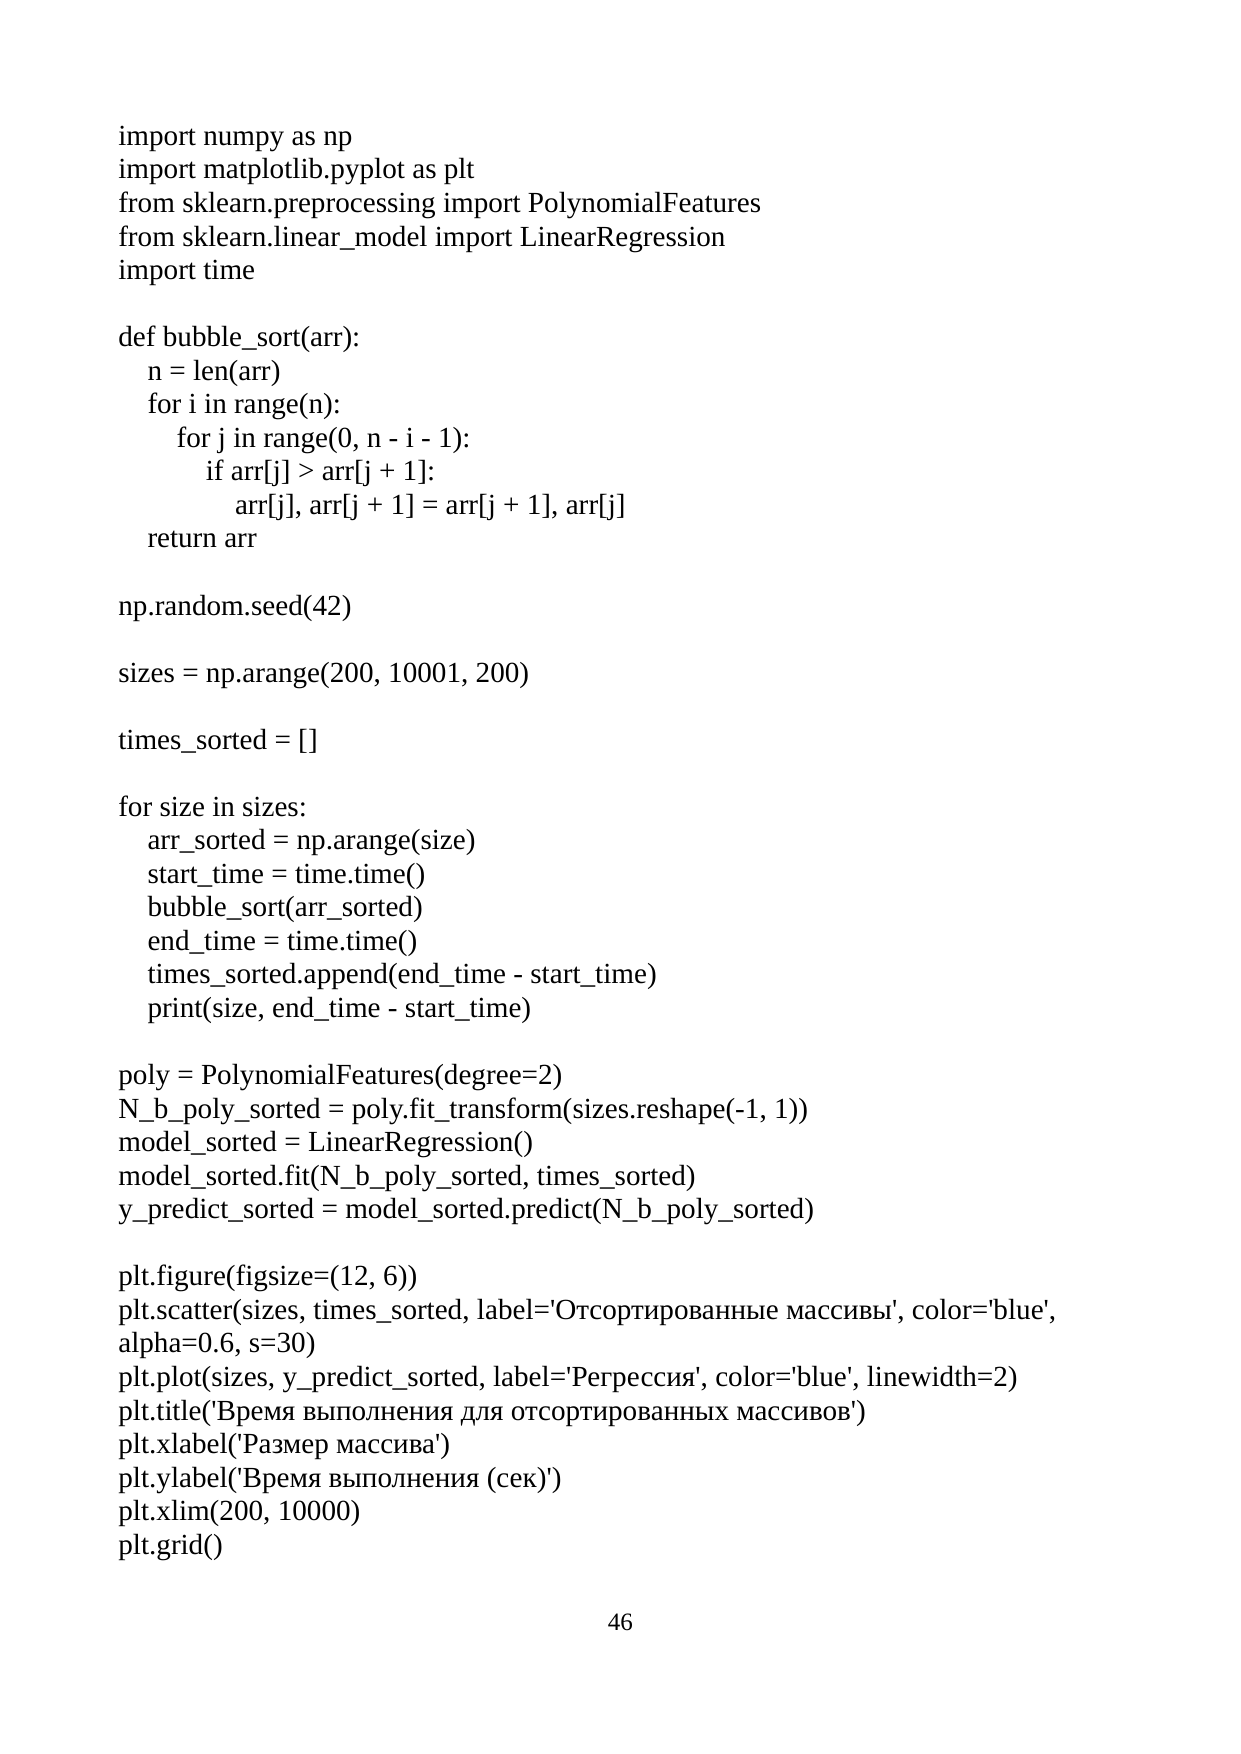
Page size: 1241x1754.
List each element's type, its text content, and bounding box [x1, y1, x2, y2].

text plt.plot(sizes, y_predict_sorted, label='Регрессия', color='blue', linewidth=2) [118, 1359, 1122, 1393]
text from sklearn.preprocessing import PolynomialFeatures [118, 185, 1122, 219]
text import time [118, 252, 1122, 286]
text times_sorted.append(end_time - start_time) [118, 957, 1122, 990]
text plt.grid() [118, 1527, 1122, 1560]
text import numpy as np [118, 118, 1122, 152]
text plt.xlim(200, 10000) [118, 1493, 1122, 1527]
text times_sorted = [] [118, 722, 1122, 755]
text end_time = time.time() [118, 923, 1122, 957]
text model_sorted.fit(N_b_poly_sorted, times_sorted) [118, 1158, 1122, 1191]
text plt.figure(figsize=(12, 6)) [118, 1258, 1122, 1292]
text n = len(arr) [118, 353, 1122, 386]
text plt.xlabel('Размер массива') [118, 1426, 1122, 1460]
text sizes = np.arange(200, 10001, 200) [118, 655, 1122, 688]
text arr[j], arr[j + 1] = arr[j + 1], arr[j] [118, 487, 1122, 521]
text print(size, end_time - start_time) [118, 990, 1122, 1024]
text plt.title('Время выполнения для отсортированных массивов') [118, 1393, 1122, 1426]
text return arr [118, 521, 1122, 554]
text for i in range(n): [118, 386, 1122, 420]
text model_sorted = LinearRegression() [118, 1124, 1122, 1158]
text if arr[j] > arr[j + 1]: [118, 453, 1122, 487]
text for j in range(0, n - i - 1): [118, 420, 1122, 453]
text plt.scatter(sizes, times_sorted, label='Отсортированные массивы', color='blue', alpha=0.6, s=30) [118, 1292, 1122, 1359]
text def bubble_sort(arr): [118, 319, 1122, 353]
text bubble_sort(arr_sorted) [118, 889, 1122, 923]
text arr_sorted = np.arange(size) [118, 822, 1122, 856]
text start_time = time.time() [118, 856, 1122, 889]
text N_b_poly_sorted = poly.fit_transform(sizes.reshape(-1, 1)) [118, 1091, 1122, 1124]
text poly = PolynomialFeatures(degree=2) [118, 1057, 1122, 1091]
text import matplotlib.pyplot as plt [118, 152, 1122, 185]
text for size in sizes: [118, 789, 1122, 822]
text y_predict_sorted = model_sorted.predict(N_b_poly_sorted) [118, 1191, 1122, 1225]
text from sklearn.linear_model import LinearRegression [118, 219, 1122, 252]
text plt.ylabel('Время выполнения (сек)') [118, 1460, 1122, 1493]
text np.random.seed(42) [118, 588, 1122, 621]
